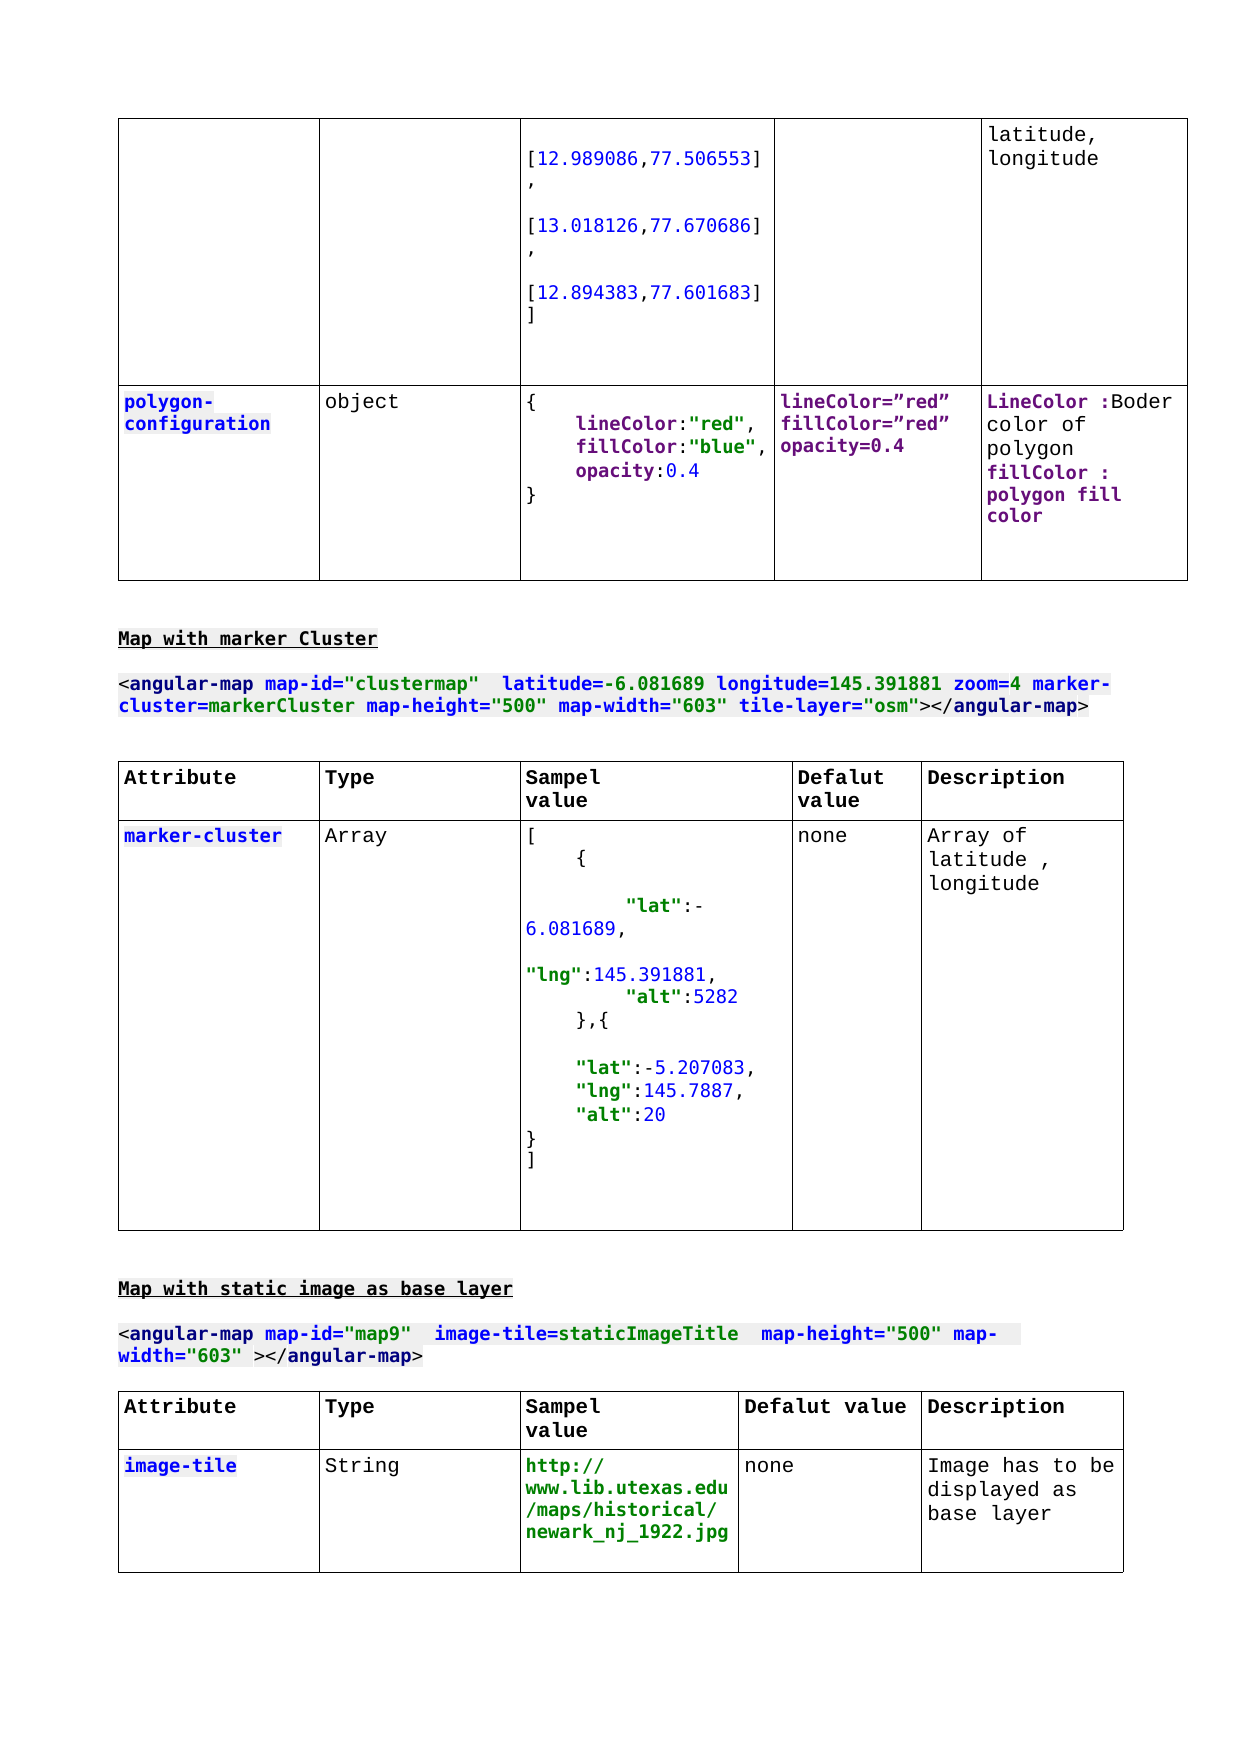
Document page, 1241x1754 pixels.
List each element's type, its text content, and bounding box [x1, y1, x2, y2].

table_header Attribute [119, 1392, 319, 1449]
table_header Type [320, 762, 520, 820]
table_cell Array [320, 821, 520, 1230]
text Map with static image as base layer [118, 1278, 1122, 1299]
table_cell Array of latitude , longitude [922, 821, 1123, 1230]
table_header Description [922, 762, 1123, 820]
table_header Sampel value [521, 1392, 738, 1449]
text <angular-map map-id="clustermap" latitude=-6.081689 longitude=145.391881 zoom=4 marker-cluster=markerCluster map-height="500" map-width="603" tile-layer="osm"></angular-map> [118, 673, 1122, 717]
table_cell object [320, 386, 520, 580]
table_cell image-tile [119, 1450, 319, 1572]
table_cell String [320, 1450, 520, 1572]
table_header Defalut value [739, 1392, 921, 1449]
table_header Type [320, 1392, 520, 1449]
text Map with marker Cluster [118, 628, 1122, 650]
table_header Defalut value [793, 762, 921, 820]
table_header Description [922, 1392, 1123, 1449]
table_cell lineColor=”red” fillColor=”red” opacity=0.4 [775, 386, 981, 580]
table_header Attribute [119, 762, 319, 820]
table_cell [320, 119, 520, 385]
table_cell [12.989086,77.506553], [13.018126,77.670686], [12.894383,77.601683] ] [521, 119, 774, 385]
table_cell [ { "lat":-6.081689, "lng":145.391881, "alt":5282 },{ "lat":-5.207083, "lng":145.7887, "alt":20 } ] [521, 821, 792, 1230]
table_cell none [739, 1450, 921, 1572]
table_cell marker-cluster [119, 821, 319, 1230]
table_cell [775, 119, 981, 385]
table_cell latitude, longitude [982, 119, 1187, 385]
table_cell Image has to be displayed as base layer [922, 1450, 1123, 1572]
table_cell http://www.lib.utexas.edu/maps/historical/newark_nj_1922.jpg [521, 1450, 738, 1572]
text <angular-map map-id="map9" image-tile=staticImageTitle map-height="500" map- width="603" ></angular-map> [118, 1323, 1122, 1367]
table_cell none [793, 821, 921, 1230]
table_header Sampel value [521, 762, 792, 820]
table_cell [119, 119, 319, 385]
table_cell polygon-configuration [119, 386, 319, 580]
table_cell LineColor :Boder color of polygon fillColor : polygon fill color [982, 386, 1187, 580]
table_cell { lineColor:"red", fillColor:"blue", opacity:0.4 } [521, 386, 774, 580]
